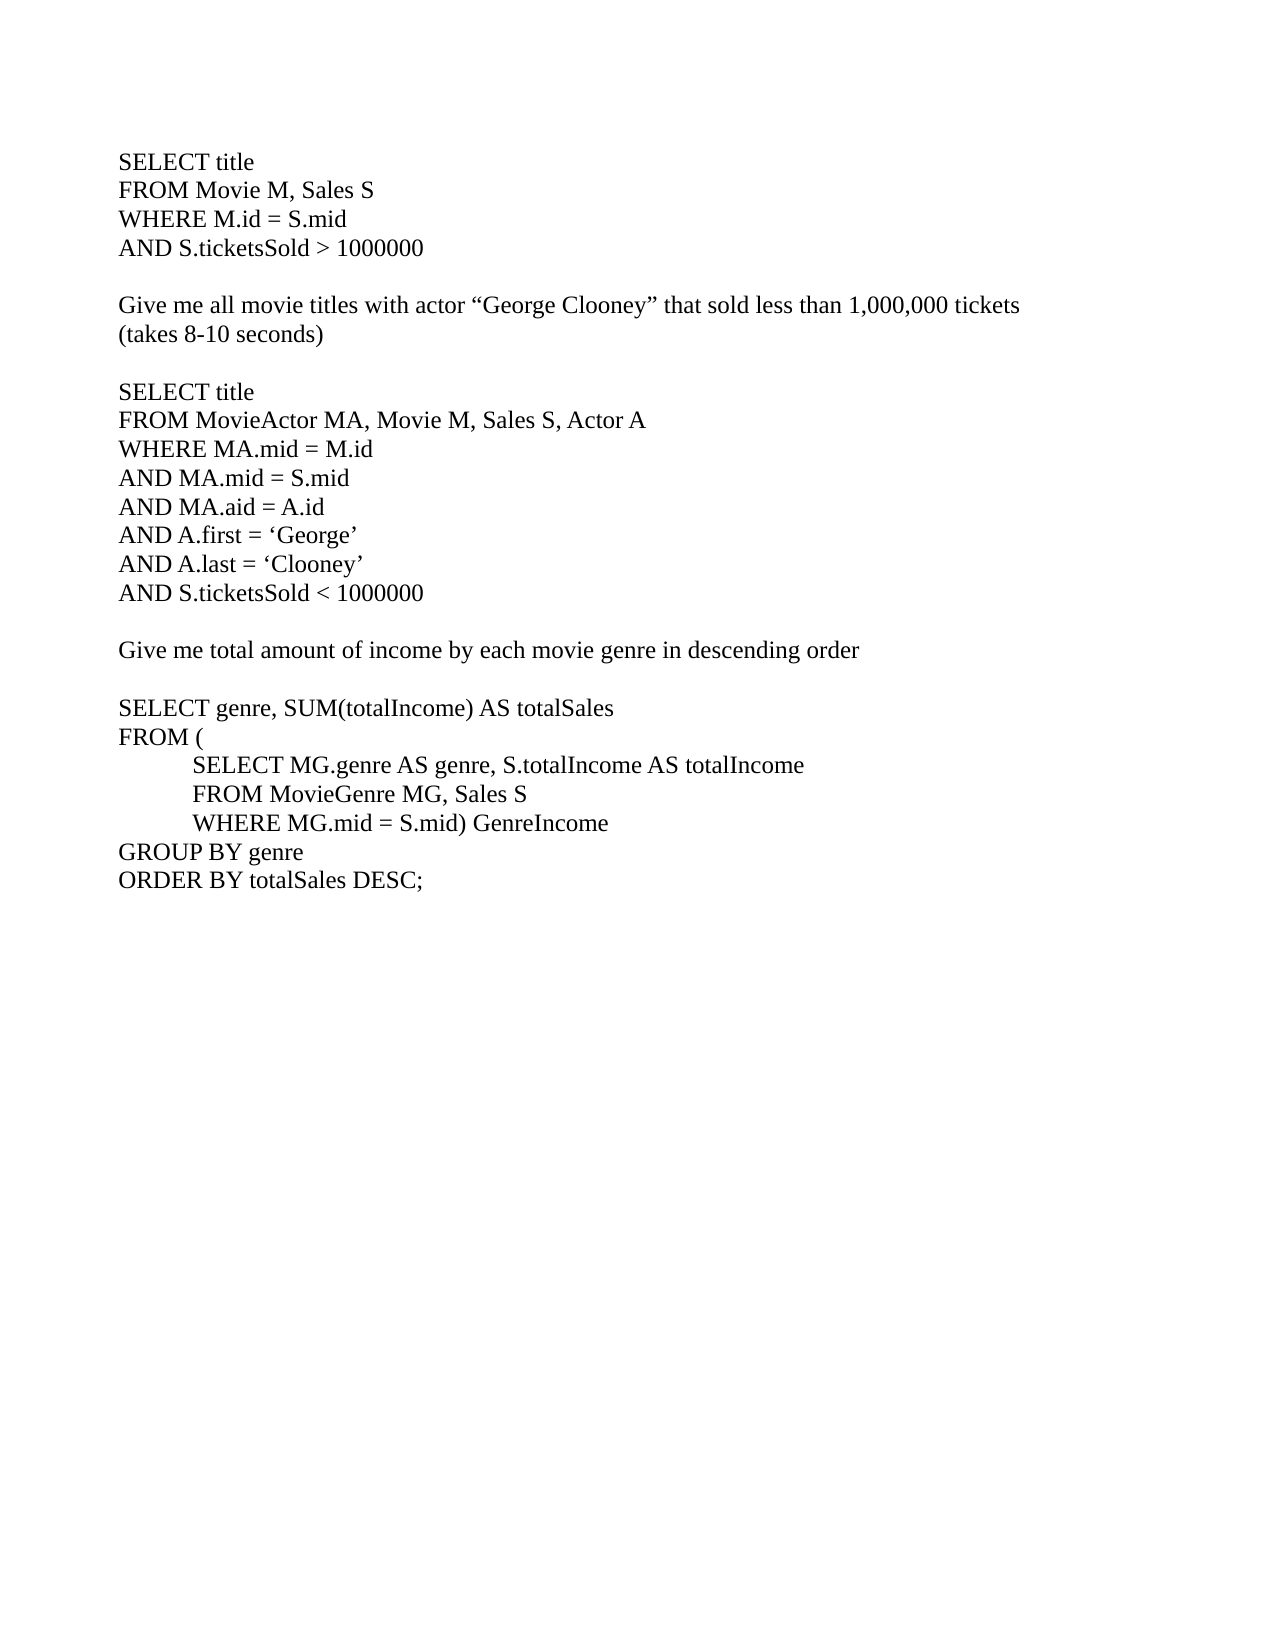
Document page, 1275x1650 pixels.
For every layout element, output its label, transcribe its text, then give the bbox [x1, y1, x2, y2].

text AND S.ticketsSold < 1000000 [118, 578, 1157, 636]
text (takes 8-10 seconds) [118, 319, 1157, 348]
text ORDER BY totalSales DESC; [118, 866, 1157, 894]
text SELECT title FROM Movie M, Sales S WHERE M.id = S.mid AND S.ticketsSold > 1000000 [118, 147, 1157, 262]
text Give me all movie titles with actor “George Clooney” that sold less than 1,000,000 tickets [118, 291, 1157, 319]
text SELECT title FROM MovieActor MA, Movie M, Sales S, Actor A WHERE MA.mid = M.id AND MA.mid = S.mid AND MA.aid = A.id AND A.first = ‘George’ [118, 377, 1157, 549]
text SELECT MG.genre AS genre, S.totalIncome AS totalIncome FROM MovieGenre MG, Sales S WHERE MG.mid = S.mid) GenreIncome GROUP BY genre [118, 751, 1157, 866]
text Give me total amount of income by each movie genre in descending order [118, 636, 1157, 664]
text AND A.last = ‘Clooney’ [118, 549, 1157, 578]
text SELECT genre, SUM(totalIncome) AS totalSales FROM ( [118, 693, 1157, 751]
